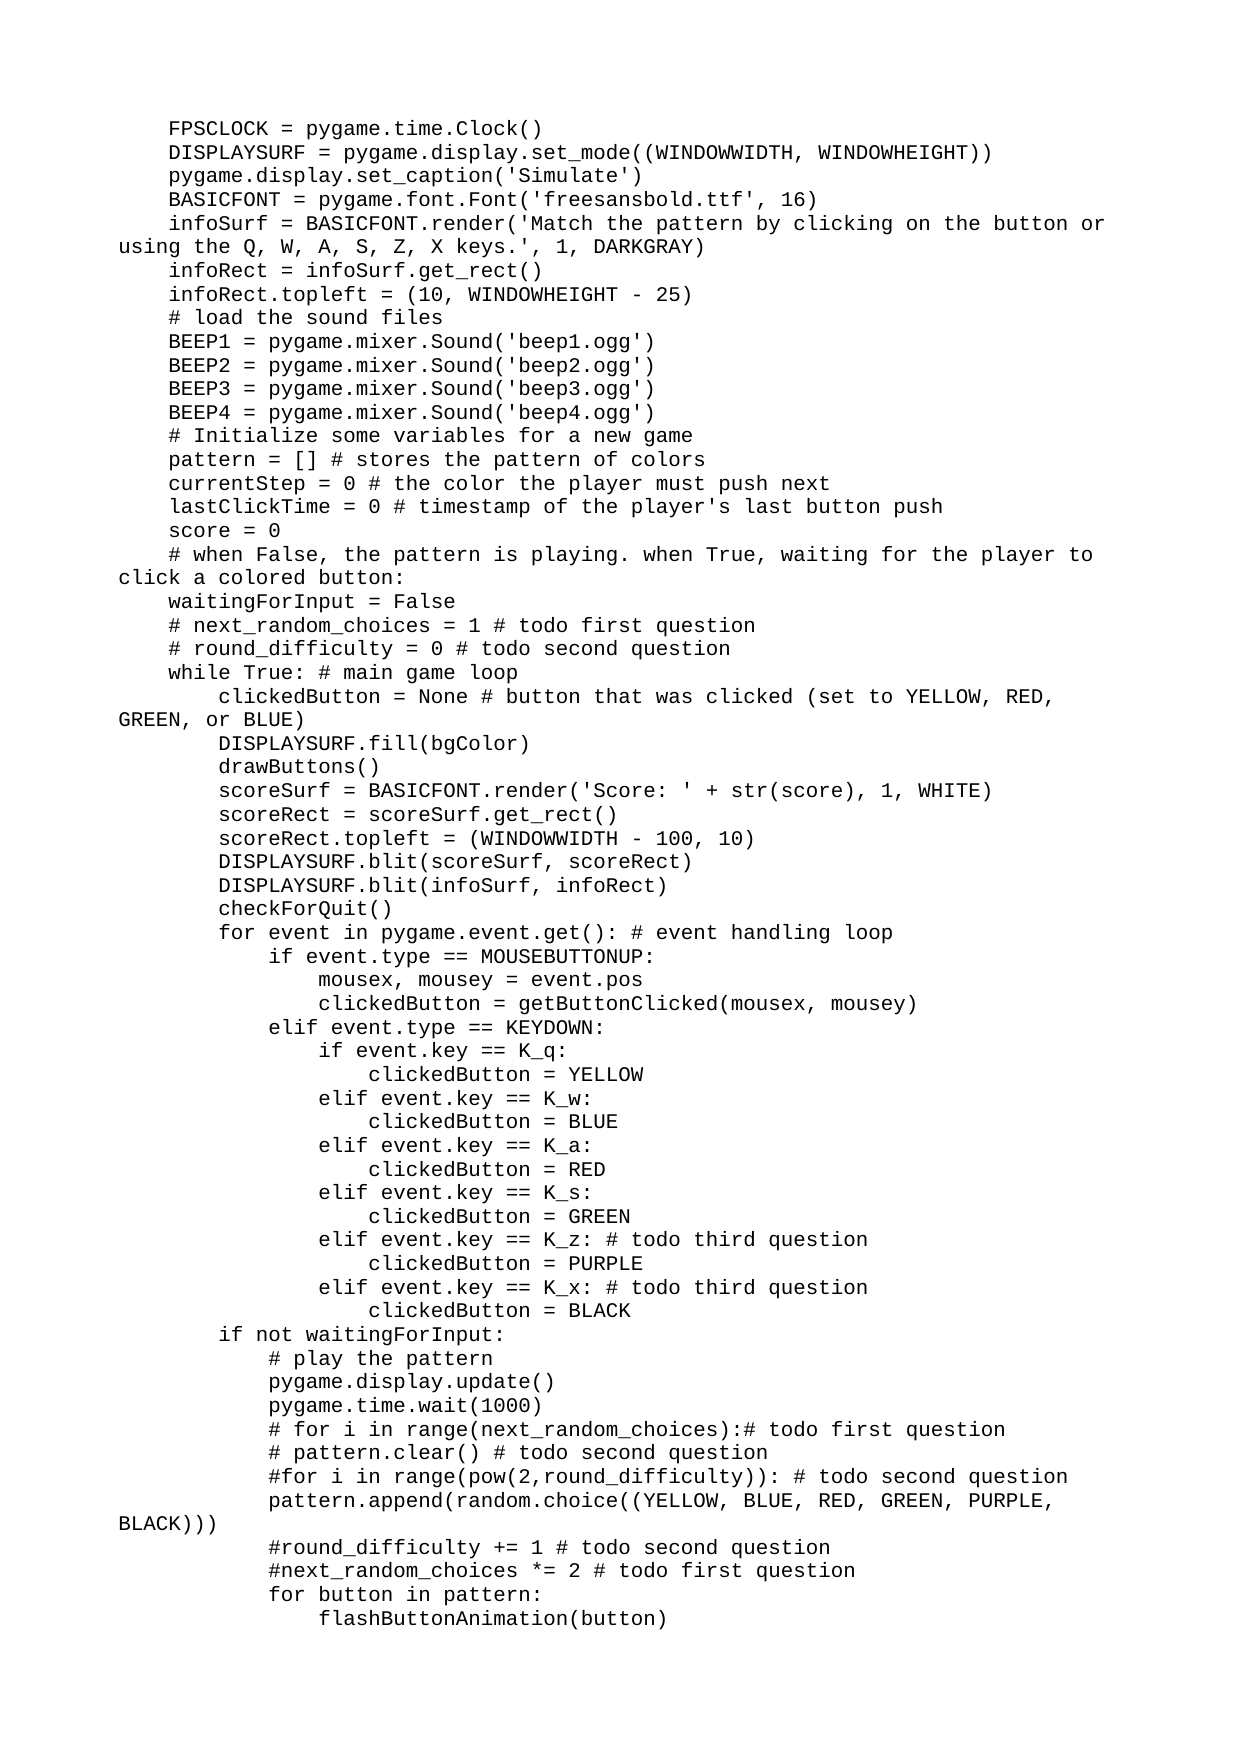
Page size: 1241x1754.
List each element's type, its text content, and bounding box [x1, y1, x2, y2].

text elif event.key == K_x: # todo third question [118, 1277, 1122, 1300]
text for button in pattern: [118, 1584, 1122, 1608]
text pygame.time.wait(1000) [118, 1395, 1122, 1419]
text scoreRect.topleft = (WINDOWWIDTH - 100, 10) [118, 827, 1122, 851]
text checkForQuit() [118, 898, 1122, 922]
text # play the pattern [118, 1348, 1122, 1371]
text infoRect.topleft = (10, WINDOWHEIGHT - 25) [118, 284, 1122, 307]
text clickedButton = PURPLE [118, 1253, 1122, 1277]
text clickedButton = BLACK [118, 1300, 1122, 1324]
text #for i in range(pow(2,round_difficulty)): # todo second question [118, 1466, 1122, 1489]
text BASICFONT = pygame.font.Font('freesansbold.ttf', 16) [118, 189, 1122, 213]
text elif event.key == K_z: # todo third question [118, 1229, 1122, 1253]
text if not waitingForInput: [118, 1324, 1122, 1348]
text for event in pygame.event.get(): # event handling loop [118, 922, 1122, 946]
text waitingForInput = False [118, 591, 1122, 615]
text pattern.append(random.choice((YELLOW, BLUE, RED, GREEN, PURPLE, BLACK))) [118, 1489, 1122, 1537]
text DISPLAYSURF.fill(bgColor) [118, 733, 1122, 757]
text infoRect = infoSurf.get_rect() [118, 260, 1122, 284]
text #next_random_choices *= 2 # todo first question [118, 1561, 1122, 1584]
text # Initialize some variables for a new game [118, 426, 1122, 449]
text DISPLAYSURF.blit(infoSurf, infoRect) [118, 875, 1122, 898]
text score = 0 [118, 520, 1122, 544]
text DISPLAYSURF.blit(scoreSurf, scoreRect) [118, 851, 1122, 875]
text # round_difficulty = 0 # todo second question [118, 638, 1122, 662]
text elif event.key == K_a: [118, 1135, 1122, 1158]
text pygame.display.set_caption('Simulate') [118, 165, 1122, 189]
text if event.type == MOUSEBUTTONUP: [118, 946, 1122, 969]
text # for i in range(next_random_choices):# todo first question [118, 1419, 1122, 1442]
text DISPLAYSURF = pygame.display.set_mode((WINDOWWIDTH, WINDOWHEIGHT)) [118, 142, 1122, 165]
text currentStep = 0 # the color the player must push next [118, 473, 1122, 496]
text BEEP1 = pygame.mixer.Sound('beep1.ogg') [118, 331, 1122, 354]
text drawButtons() [118, 757, 1122, 780]
text BEEP3 = pygame.mixer.Sound('beep3.ogg') [118, 378, 1122, 402]
text mousex, mousey = event.pos [118, 969, 1122, 993]
text scoreRect = scoreSurf.get_rect() [118, 804, 1122, 827]
text #round_difficulty += 1 # todo second question [118, 1537, 1122, 1561]
text clickedButton = YELLOW [118, 1064, 1122, 1088]
text BEEP2 = pygame.mixer.Sound('beep2.ogg') [118, 354, 1122, 378]
text elif event.key == K_s: [118, 1182, 1122, 1206]
text clickedButton = GREEN [118, 1206, 1122, 1229]
text clickedButton = RED [118, 1158, 1122, 1182]
text BEEP4 = pygame.mixer.Sound('beep4.ogg') [118, 402, 1122, 426]
text clickedButton = None # button that was clicked (set to YELLOW, RED, GREEN, or BLUE) [118, 686, 1122, 733]
text # when False, the pattern is playing. when True, waiting for the player to click a colored button: [118, 544, 1122, 591]
text flashButtonAnimation(button) [118, 1608, 1122, 1631]
text elif event.key == K_w: [118, 1088, 1122, 1111]
text lastClickTime = 0 # timestamp of the player's last button push [118, 496, 1122, 520]
text elif event.type == KEYDOWN: [118, 1017, 1122, 1040]
text infoSurf = BASICFONT.render('Match the pattern by clicking on the button or using the Q, W, A, S, Z, X keys.', 1, DARKGRAY) [118, 213, 1122, 260]
text clickedButton = BLUE [118, 1111, 1122, 1135]
text clickedButton = getButtonClicked(mousex, mousey) [118, 993, 1122, 1017]
text scoreSurf = BASICFONT.render('Score: ' + str(score), 1, WHITE) [118, 780, 1122, 804]
text while True: # main game loop [118, 662, 1122, 686]
text # load the sound files [118, 307, 1122, 331]
text # next_random_choices = 1 # todo first question [118, 615, 1122, 638]
text if event.key == K_q: [118, 1040, 1122, 1064]
text FPSCLOCK = pygame.time.Clock() [118, 118, 1122, 142]
text # pattern.clear() # todo second question [118, 1442, 1122, 1466]
text pattern = [] # stores the pattern of colors [118, 449, 1122, 473]
text pygame.display.update() [118, 1371, 1122, 1395]
